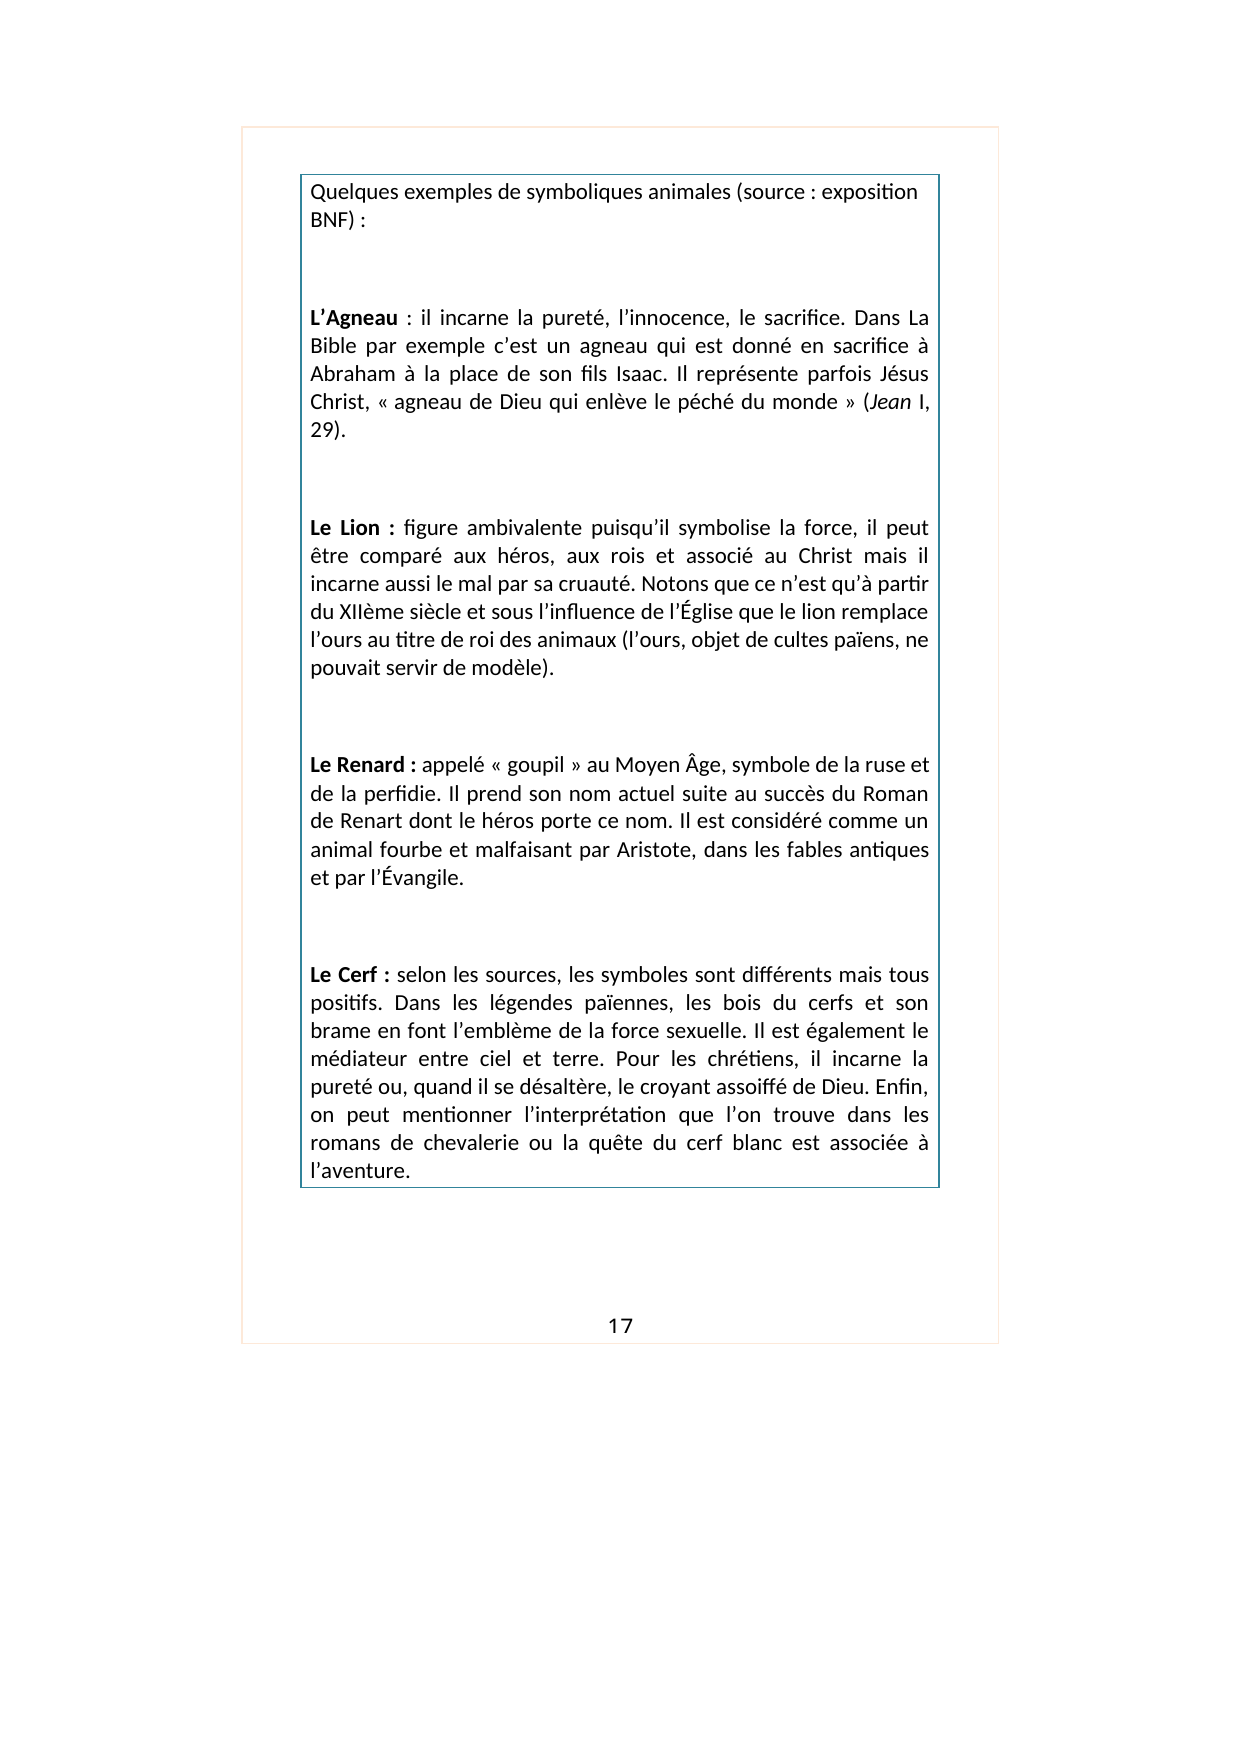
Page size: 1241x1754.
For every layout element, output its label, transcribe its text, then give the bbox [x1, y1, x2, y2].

text Quelques exemples de symboliques animales (source : exposition BNF) : [302, 175, 938, 233]
text L’Agneau : il incarne la pureté, l’innocence, le sacrifice. Dans La Bible par exemple c’est un agneau qui est donné en sacrifice à Abraham à la place de son fils Isaac. Il représente parfois Jésus Christ, « agneau de Dieu qui enlève le péché du monde » (Jean I, 29). [302, 299, 938, 443]
text Le Renard : appelé « goupil » au Moyen Âge, symbole de la ruse et de la perfidie. Il prend son nom actuel suite au succès du Roman de Renart dont le héros porte ce nom. Il est considéré comme un animal fourbe et malfaisant par Aristote, dans les fables antiques et par l’Évangile. [302, 747, 938, 891]
text Le Cerf : selon les sources, les symboles sont différents mais tous positifs. Dans les légendes païennes, les bois du cerfs et son brame en font l’emblème de la force sexuelle. Il est également le médiateur entre ciel et terre. Pour les chrétiens, il incarne la pureté ou, quand il se désaltère, le croyant assoiffé de Dieu. Enfin, on peut mentionner l’interprétation que l’on trouve dans les romans de chevalerie ou la quête du cerf blanc est associée à l’aventure. [302, 957, 938, 1187]
text Le Lion : figure ambivalente puisqu’il symbolise la force, il peut être comparé aux héros, aux rois et associé au Christ mais il incarne aussi le mal par sa cruauté. Notons que ce n’est qu’à partir du XIIème siècle et sous l’influence de l’Église que le lion remplace l’ours au titre de roi des animaux (l’ours, objet de cultes païens, ne pouvait servir de modèle). [302, 509, 938, 681]
